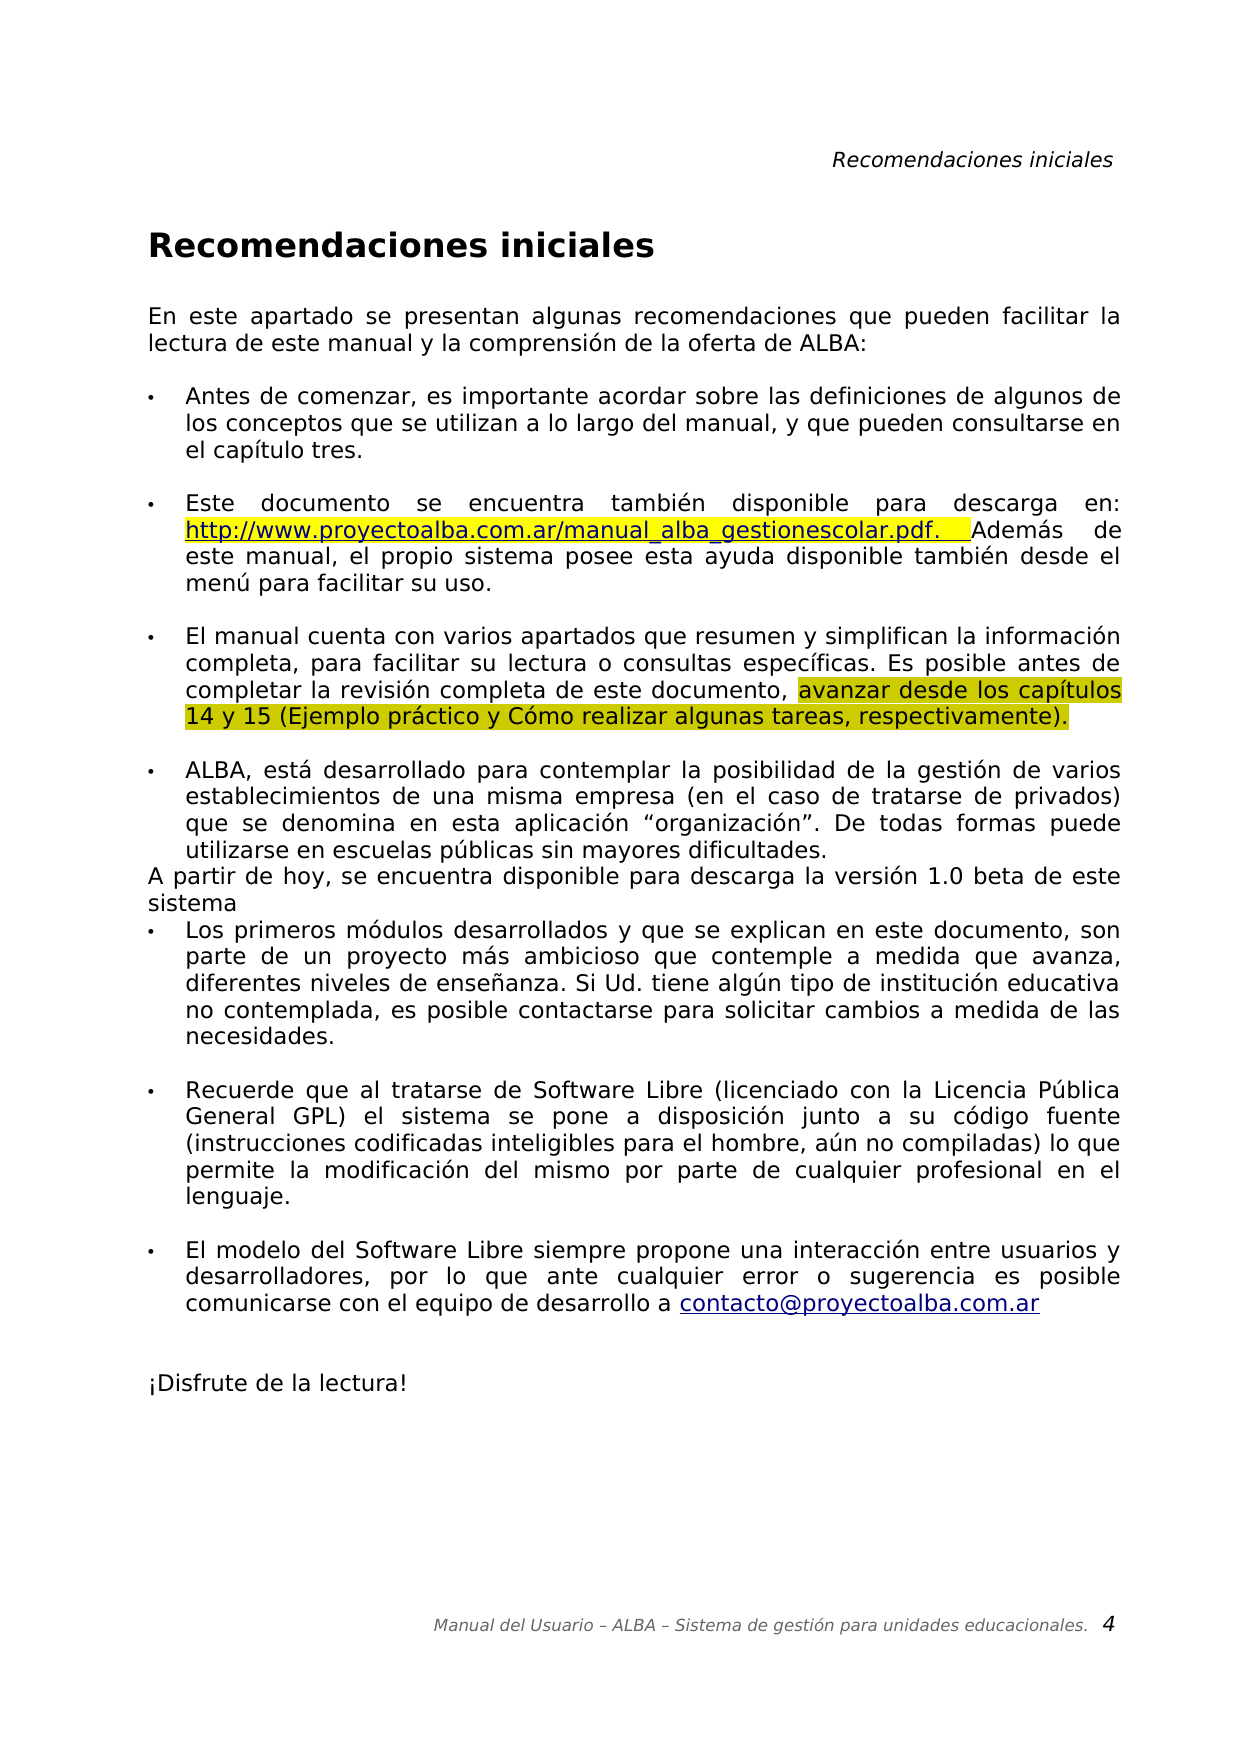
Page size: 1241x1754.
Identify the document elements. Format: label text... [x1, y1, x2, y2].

text ¡Disfrute de la lectura! [148, 1370, 1122, 1397]
text A partir de hoy, se encuentra disponible para descarga la versión 1.0 beta de este sistema [148, 863, 1122, 917]
list ALBA, está desarrollado para contemplar la posibilidad de la gestión de varios establecimientos de una misma empresa (en el caso de tratarse de privados) que se denomina en esta aplicación “organización”. De todas formas puede utilizarse en escuelas públicas sin mayores dificultades. [148, 757, 1122, 863]
subtitle Recomendaciones iniciales [148, 226, 1122, 265]
list El manual cuenta con varios apartados que resumen y simplifican la información completa, para facilitar su lectura o consultas específicas. Es posible antes de completar la revisión completa de este documento, avanzar desde los capítulos 14 y 15 (Ejemplo práctico y Cómo realizar algunas tareas, respectivamente). [148, 623, 1122, 730]
list El modelo del Software Libre siempre propone una interacción entre usuarios y desarrolladores, por lo que ante cualquier error o sugerencia es posible comunicarse con el equipo de desarrollo a contacto@proyectoalba.com.ar [148, 1237, 1122, 1317]
list Recuerde que al tratarse de Software Libre (licenciado con la Licencia Pública General GPL) el sistema se pone a disposición junto a su código fuente (instrucciones codificadas inteligibles para el hombre, aún no compiladas) lo que permite la modificación del mismo por parte de cualquier profesional en el lenguaje. [148, 1077, 1122, 1237]
list Los primeros módulos desarrollados y que se explican en este documento, son parte de un proyecto más ambicioso que contemple a medida que avanza, diferentes niveles de enseñanza. Si Ud. tiene algún tipo de institución educativa no contemplada, es posible contactarse para solicitar cambios a medida de las necesidades. [148, 917, 1122, 1050]
list Este documento se encuentra también disponible para descarga en: http://www.proyectoalba.com.ar/manual_alba_gestionescolar.pdf. Además de este manual, el propio sistema posee esta ayuda disponible también desde el menú para facilitar su uso. [148, 490, 1122, 597]
list Antes de comenzar, es importante acordar sobre las definiciones de algunos de los conceptos que se utilizan a lo largo del manual, y que pueden consultarse en el capítulo tres. [148, 383, 1122, 463]
text En este apartado se presentan algunas recomendaciones que pueden facilitar la lectura de este manual y la comprensión de la oferta de ALBA: [148, 303, 1122, 357]
